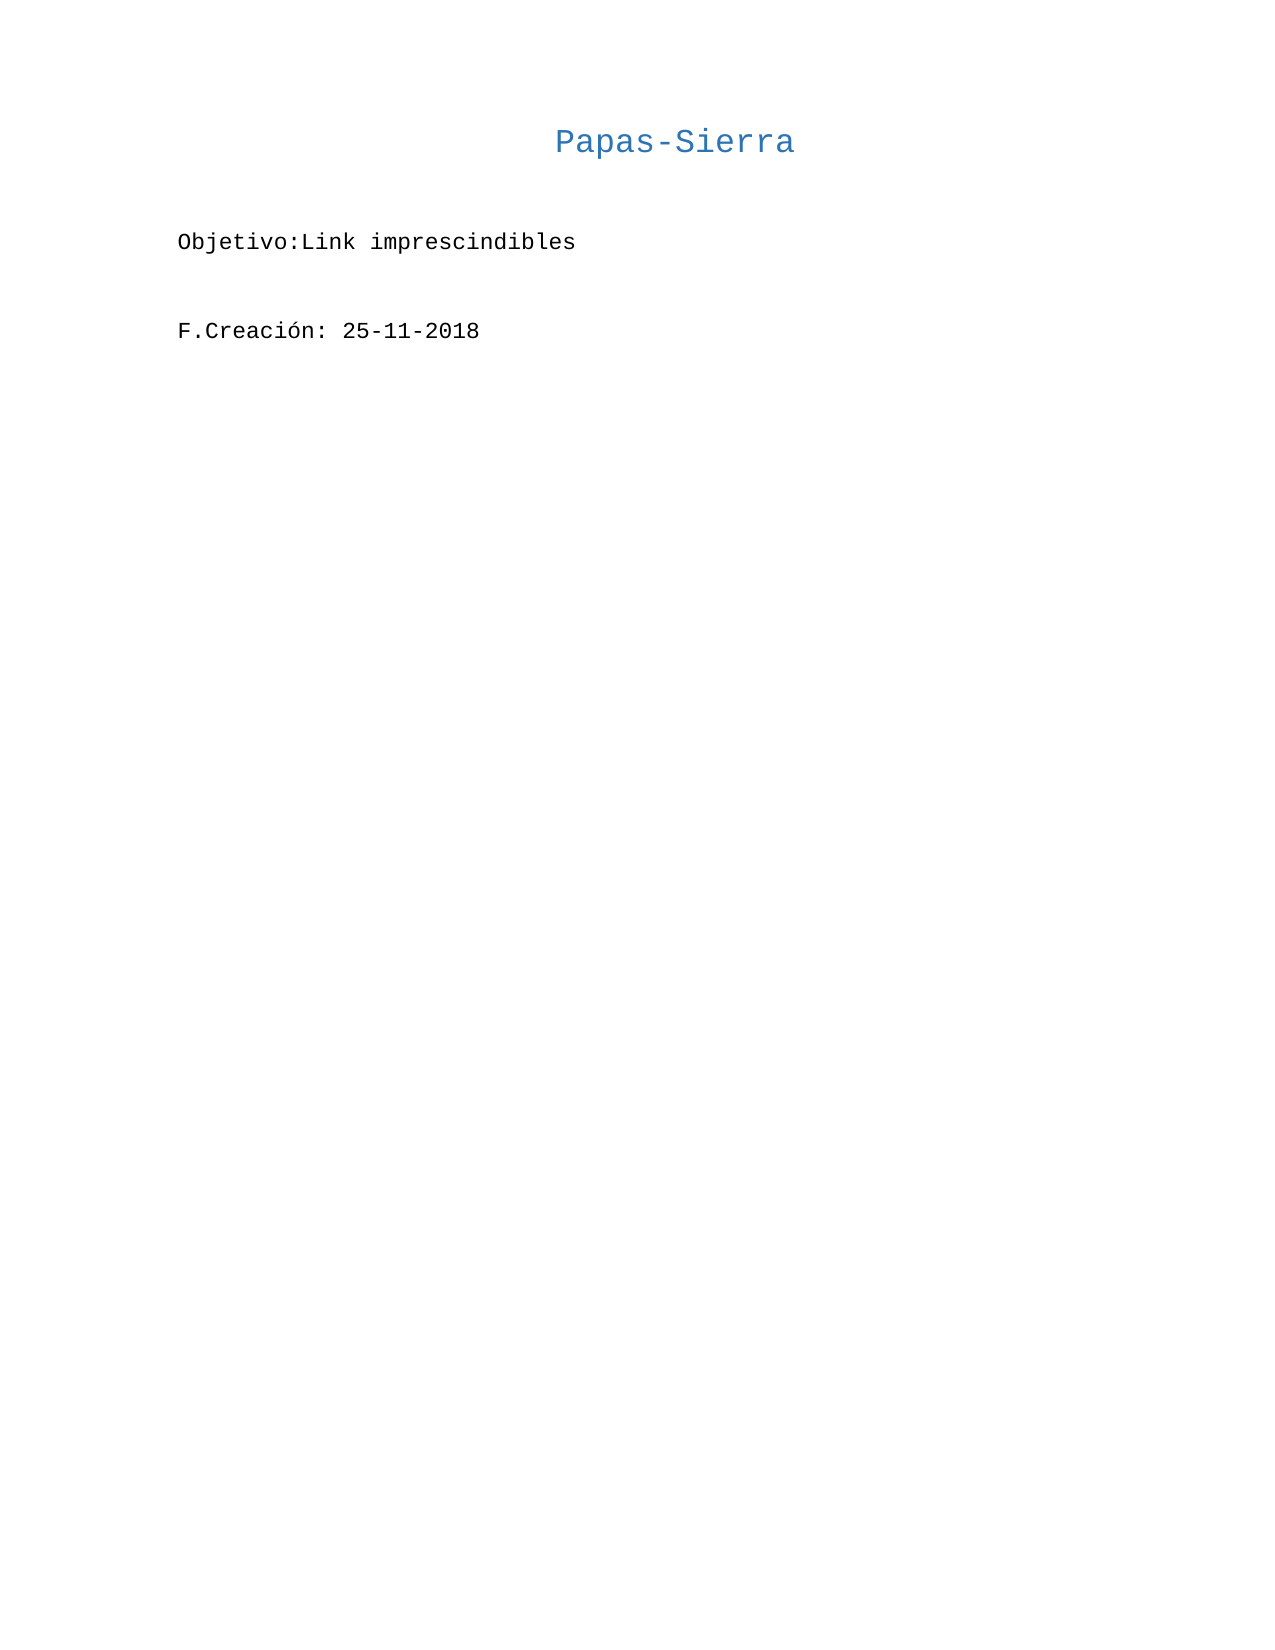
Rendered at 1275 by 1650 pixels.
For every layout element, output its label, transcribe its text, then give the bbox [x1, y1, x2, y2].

text F.Creación: 25-11-2018 [177, 319, 1098, 345]
text Objetivo:Link imprescindibles [177, 231, 1098, 257]
subtitle Papas-Sierra [252, 125, 1098, 163]
